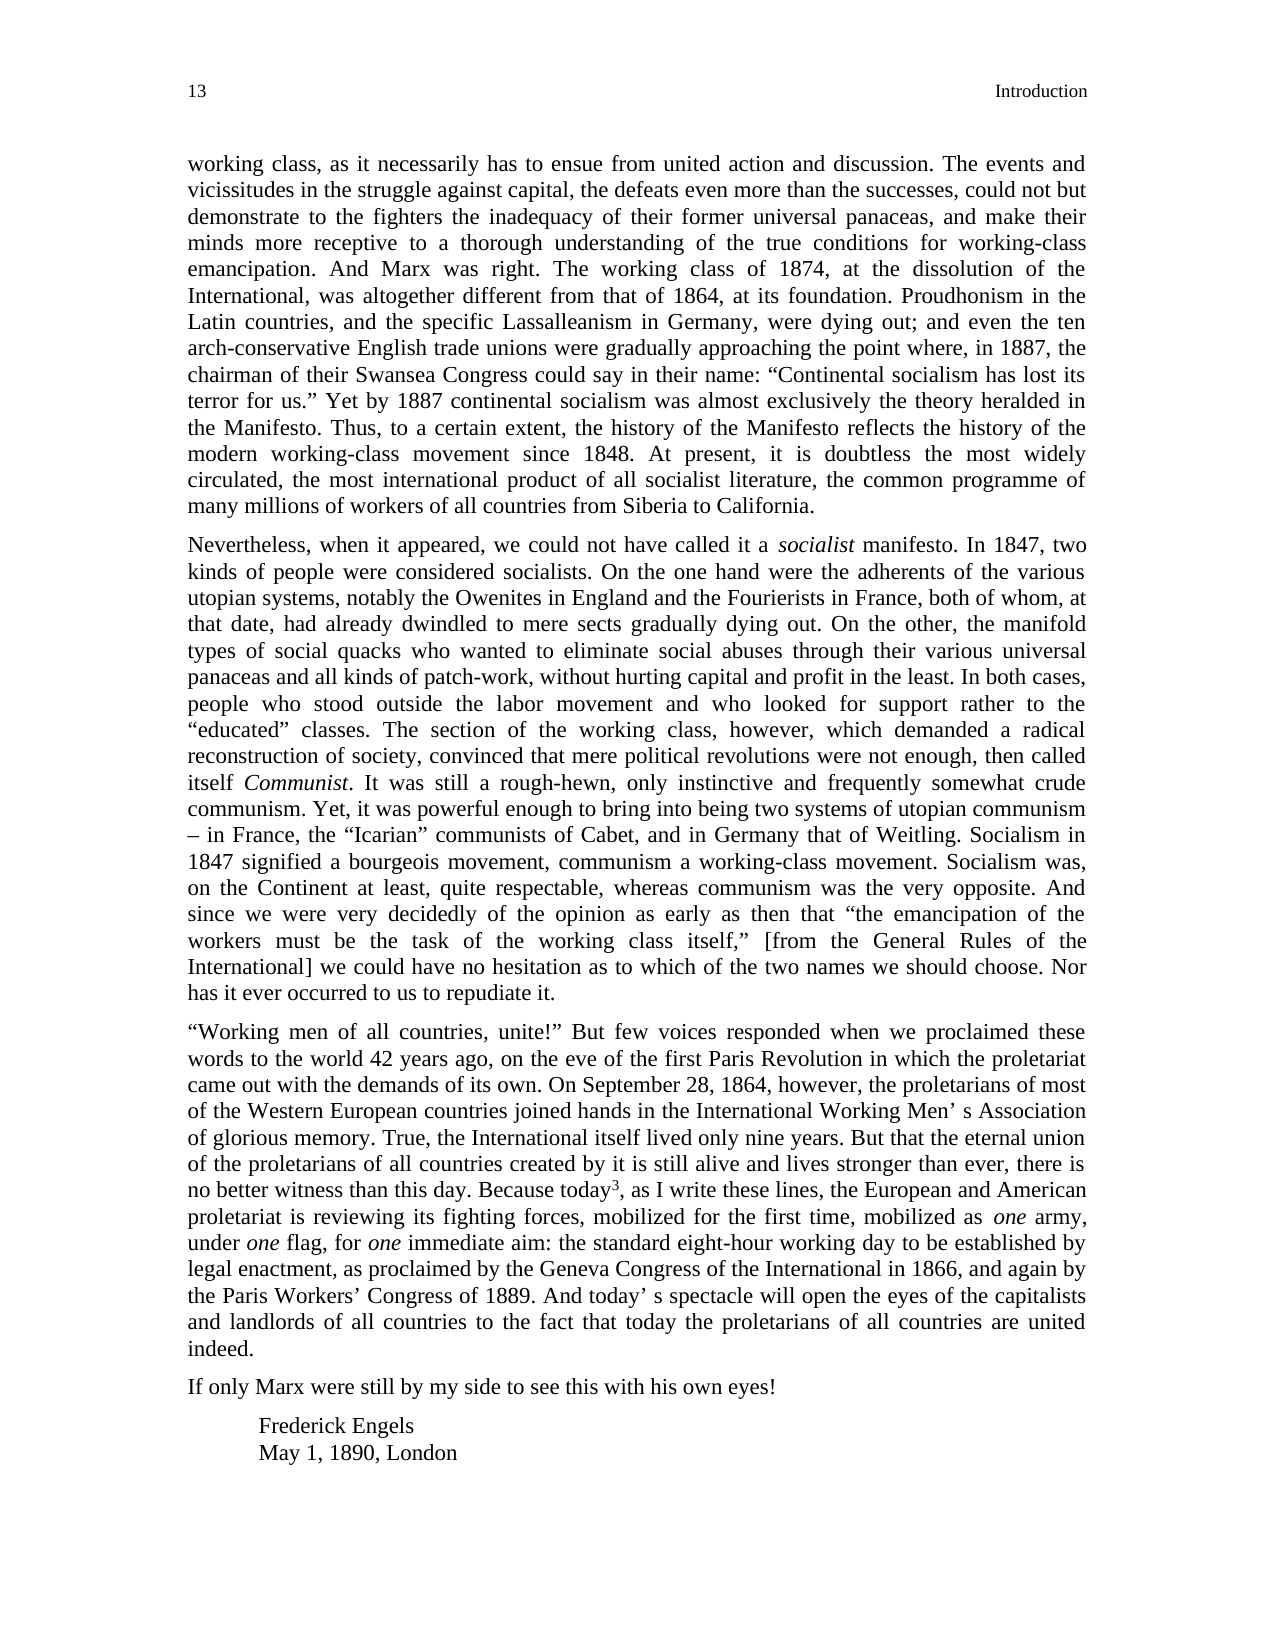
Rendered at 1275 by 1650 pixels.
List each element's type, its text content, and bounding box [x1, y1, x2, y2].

text Nevertheless, when it appeared, we could not have called it a socialist manifesto. In 1847, two kinds of people were considered socialists. On the one hand were the adherents of the various utopian systems, notably the Owenites in England and the Fourierists in France, both of whom, at that date, had already dwindled to mere sects gradually dying out. On the other, the manifold types of social quacks who wanted to eliminate social abuses through their various universal panaceas and all kinds of patch-work, without hurting capital and profit in the least. In both cases, people who stood outside the labor movement and who looked for support rather to the “educated” classes. The section of the working class, however, which demanded a radical reconstruction of society, convinced that mere political revolutions were not enough, then called itself Communist. It was still a rough-hewn, only instinctive and frequently somewhat crude communism. Yet, it was powerful enough to bring into being two systems of utopian communism – in France, the “Icarian” communists of Cabet, and in Germany that of Weitling. Socialism in 1847 signified a bourgeois movement, communism a working-class movement. Socialism was, on the Continent at least, quite respectable, whereas communism was the very opposite. And since we were very decidedly of the opinion as early as then that “the emancipation of the workers must be the task of the working class itself,” [from the General Rules of the International] we could have no hesitation as to which of the two names we should choose. Nor has it ever occurred to us to repudiate it. [187, 531, 1087, 1006]
text “Working men of all countries, unite!” But few voices responded when we proclaimed these words to the world 42 years ago, on the eve of the first Paris Revolution in which the proletariat came out with the demands of its own. On September 28, 1864, however, the proletarians of most of the Western European countries joined hands in the International Working Men’ s Association of glorious memory. True, the International itself lived only nine years. But that the eternal union of the proletarians of all countries created by it is still alive and lives stronger than ever, there is no better witness than this day. Because today, as I write these lines, the European and American proletariat is reviewing its fighting forces, mobilized for the first time, mobilized as one army, under one flag, for one immediate aim: the standard eight-hour working day to be established by legal enactment, as proclaimed by the Geneva Congress of the International in 1866, and again by the Paris Workers’ Congress of 1889. And today’ s spectacle will open the eyes of the capitalists and landlords of all countries to the fact that today the proletarians of all countries are united indeed. [187, 1018, 1087, 1361]
text If only Marx were still by my side to see this with his own eyes! [187, 1373, 1087, 1400]
text working class, as it necessarily has to ensue from united action and discussion. The events and vicissitudes in the struggle against capital, the defeats even more than the successes, could not but demonstrate to the fighters the inadequacy of their former universal panaceas, and make their minds more receptive to a thorough understanding of the true conditions for working-class emancipation. And Marx was right. The working class of 1874, at the dissolution of the International, was altogether different from that of 1864, at its foundation. Proudhonism in the Latin countries, and the specific Lassalleanism in Germany, were dying out; and even the ten arch-conservative English trade unions were gradually approaching the point where, in 1887, the chairman of their Swansea Congress could say in their name: “Continental socialism has lost its terror for us.” Yet by 1887 continental socialism was almost exclusively the theory heralded in the Manifesto. Thus, to a certain extent, the history of the Manifesto reflects the history of the modern working-class movement since 1848. At present, it is doubtless the most widely circulated, the most international product of all socialist literature, the common programme of many millions of workers of all countries from Siberia to California. [187, 150, 1087, 519]
text Frederick Engels May 1, 1890, London [258, 1412, 1017, 1465]
